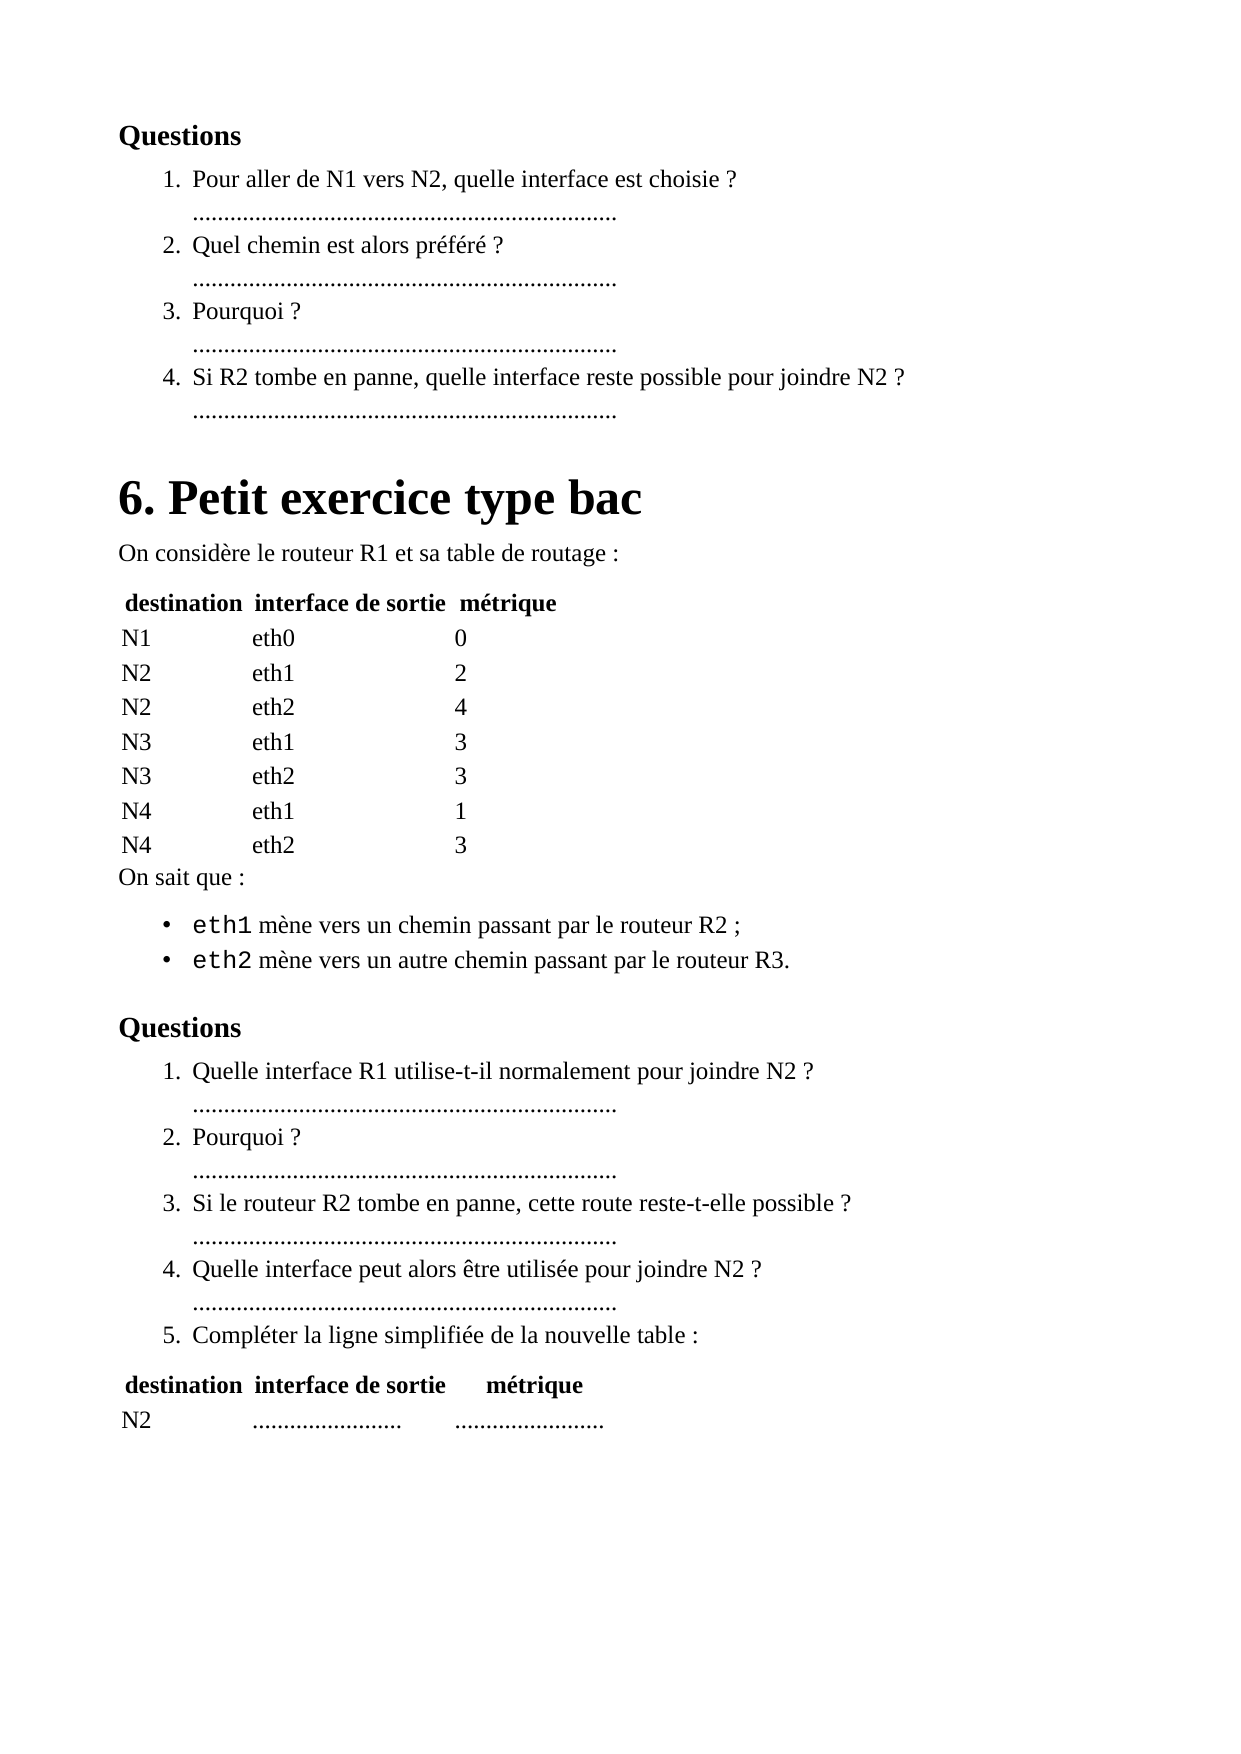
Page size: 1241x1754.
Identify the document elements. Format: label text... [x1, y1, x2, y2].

table_cell 2 [451, 655, 564, 689]
table_cell N4 [118, 828, 249, 862]
table_cell N1 [118, 620, 249, 655]
subtitle Questions [118, 118, 1122, 152]
table_cell N3 [118, 724, 249, 758]
list Quelle interface peut alors être utilisée pour joindre N2 ? .................................................................... [162, 1254, 1122, 1316]
table_header destination [118, 586, 249, 620]
list Pourquoi ? .................................................................... [162, 296, 1122, 358]
table_cell N3 [118, 759, 249, 793]
table_cell 3 [451, 828, 564, 862]
list Quel chemin est alors préféré ? .................................................................... [162, 230, 1122, 292]
table_cell N2 [118, 689, 249, 724]
table_cell eth2 [249, 689, 451, 724]
list Si le routeur R2 tombe en panne, cette route reste-t-elle possible ? .................................................................... [162, 1188, 1122, 1250]
table_cell eth1 [249, 655, 451, 689]
list Pourquoi ? .................................................................... [162, 1122, 1122, 1184]
table_cell N2 [118, 655, 249, 689]
table_header métrique [451, 586, 564, 620]
table_header destination [118, 1368, 249, 1402]
subtitle 6. Petit exercice type bac [118, 468, 1122, 525]
table_cell 3 [451, 759, 564, 793]
table_cell N4 [118, 793, 249, 828]
table_cell eth1 [249, 724, 451, 758]
list eth1 mène vers un chemin passant par le routeur R2 ; [162, 910, 1122, 941]
list eth2 mène vers un autre chemin passant par le routeur R3. [162, 945, 1122, 976]
list Quelle interface R1 utilise-t-il normalement pour joindre N2 ? .................................................................... [162, 1056, 1122, 1118]
subtitle Questions [118, 1010, 1122, 1043]
text On considère le routeur R1 et sa table de routage : [118, 538, 1122, 567]
table_cell ........................ [249, 1402, 451, 1437]
table_header métrique [451, 1368, 617, 1402]
table_cell eth0 [249, 620, 451, 655]
text On sait que : [118, 862, 1122, 891]
table_cell 3 [451, 724, 564, 758]
list Si R2 tombe en panne, quelle interface reste possible pour joindre N2 ? .................................................................... [162, 362, 1122, 424]
table_cell ........................ [451, 1402, 617, 1437]
table_cell eth2 [249, 759, 451, 793]
table_cell 1 [451, 793, 564, 828]
table_cell eth1 [249, 793, 451, 828]
table_cell 0 [451, 620, 564, 655]
table_cell eth2 [249, 828, 451, 862]
table_cell 4 [451, 689, 564, 724]
table_cell N2 [118, 1402, 249, 1437]
table_header interface de sortie [249, 586, 451, 620]
list Compléter la ligne simplifiée de la nouvelle table : [162, 1320, 1122, 1349]
table_header interface de sortie [249, 1368, 451, 1402]
list Pour aller de N1 vers N2, quelle interface est choisie ? .................................................................... [162, 164, 1122, 226]
